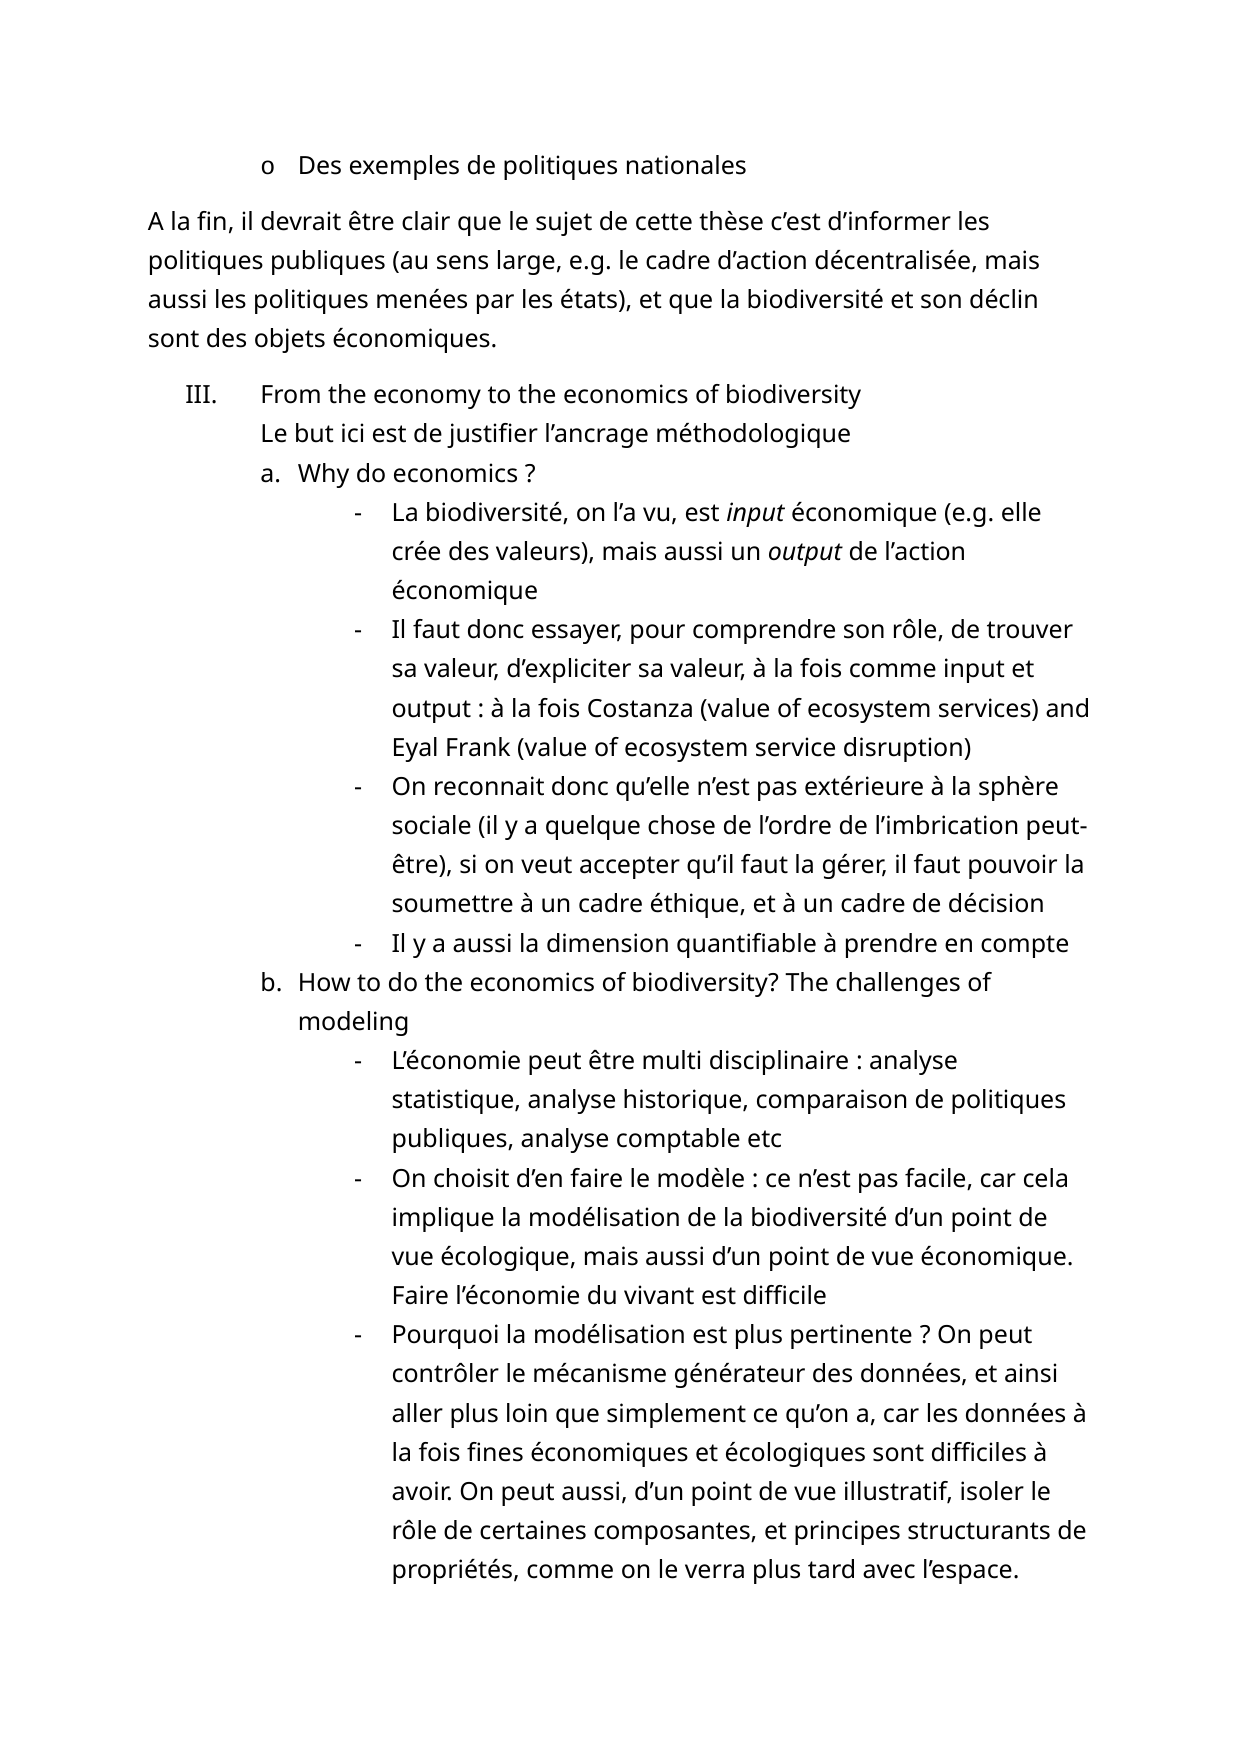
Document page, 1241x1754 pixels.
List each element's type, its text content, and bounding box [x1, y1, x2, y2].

list On choisit d’en faire le modèle : ce n’est pas facile, car cela implique la modélisation de la biodiversité d’un point de vue écologique, mais aussi d’un point de vue économique. Faire l’économie du vivant est difficile [354, 1160, 1093, 1312]
text A la fin, il devrait être clair que le sujet de cette thèse c’est d’informer les politiques publiques (au sens large, e.g. le cadre d’action décentralisée, mais aussi les politiques menées par les états), et que la biodiversité et son déclin sont des objets économiques. [148, 204, 1093, 355]
list How to do the economics of biodiversity? The challenges of modeling [260, 964, 1093, 1038]
list L’économie peut être multi disciplinaire : analyse statistique, analyse historique, comparaison de politiques publiques, analyse comptable etc [354, 1043, 1093, 1155]
list On reconnait donc qu’elle n’est pas extérieure à la sphère sociale (il y a quelque chose de l’ordre de l’imbrication peut-être), si on veut accepter qu’il faut la gérer, il faut pouvoir la soumettre à un cadre éthique, et à un cadre de décision [354, 769, 1093, 920]
list Des exemples de politiques nationales [260, 148, 1093, 182]
list Le but ici est de justifier l’ancrage méthodologique [260, 416, 1093, 450]
list Il y a aussi la dimension quantifiable à prendre en compte [354, 925, 1093, 959]
list La biodiversité, on l’a vu, est input économique (e.g. elle crée des valeurs), mais aussi un output de l’action économique [354, 494, 1093, 607]
list From the economy to the economics of biodiversity [185, 377, 1093, 411]
list Why do economics ? [260, 455, 1093, 489]
list Il faut donc essayer, pour comprendre son rôle, de trouver sa valeur, d’expliciter sa valeur, à la fois comme input et output : à la fois Costanza (value of ecosystem services) and Eyal Frank (value of ecosystem service disruption) [354, 612, 1093, 763]
list Pourquoi la modélisation est plus pertinente ? On peut contrôler le mécanisme générateur des données, et ainsi aller plus loin que simplement ce qu’on a, car les données à la fois fines économiques et écologiques sont difficiles à avoir. On peut aussi, d’un point de vue illustratif, isoler le rôle de certaines composantes, et principes structurants de propriétés, comme on le verra plus tard avec l’espace. [354, 1317, 1093, 1586]
